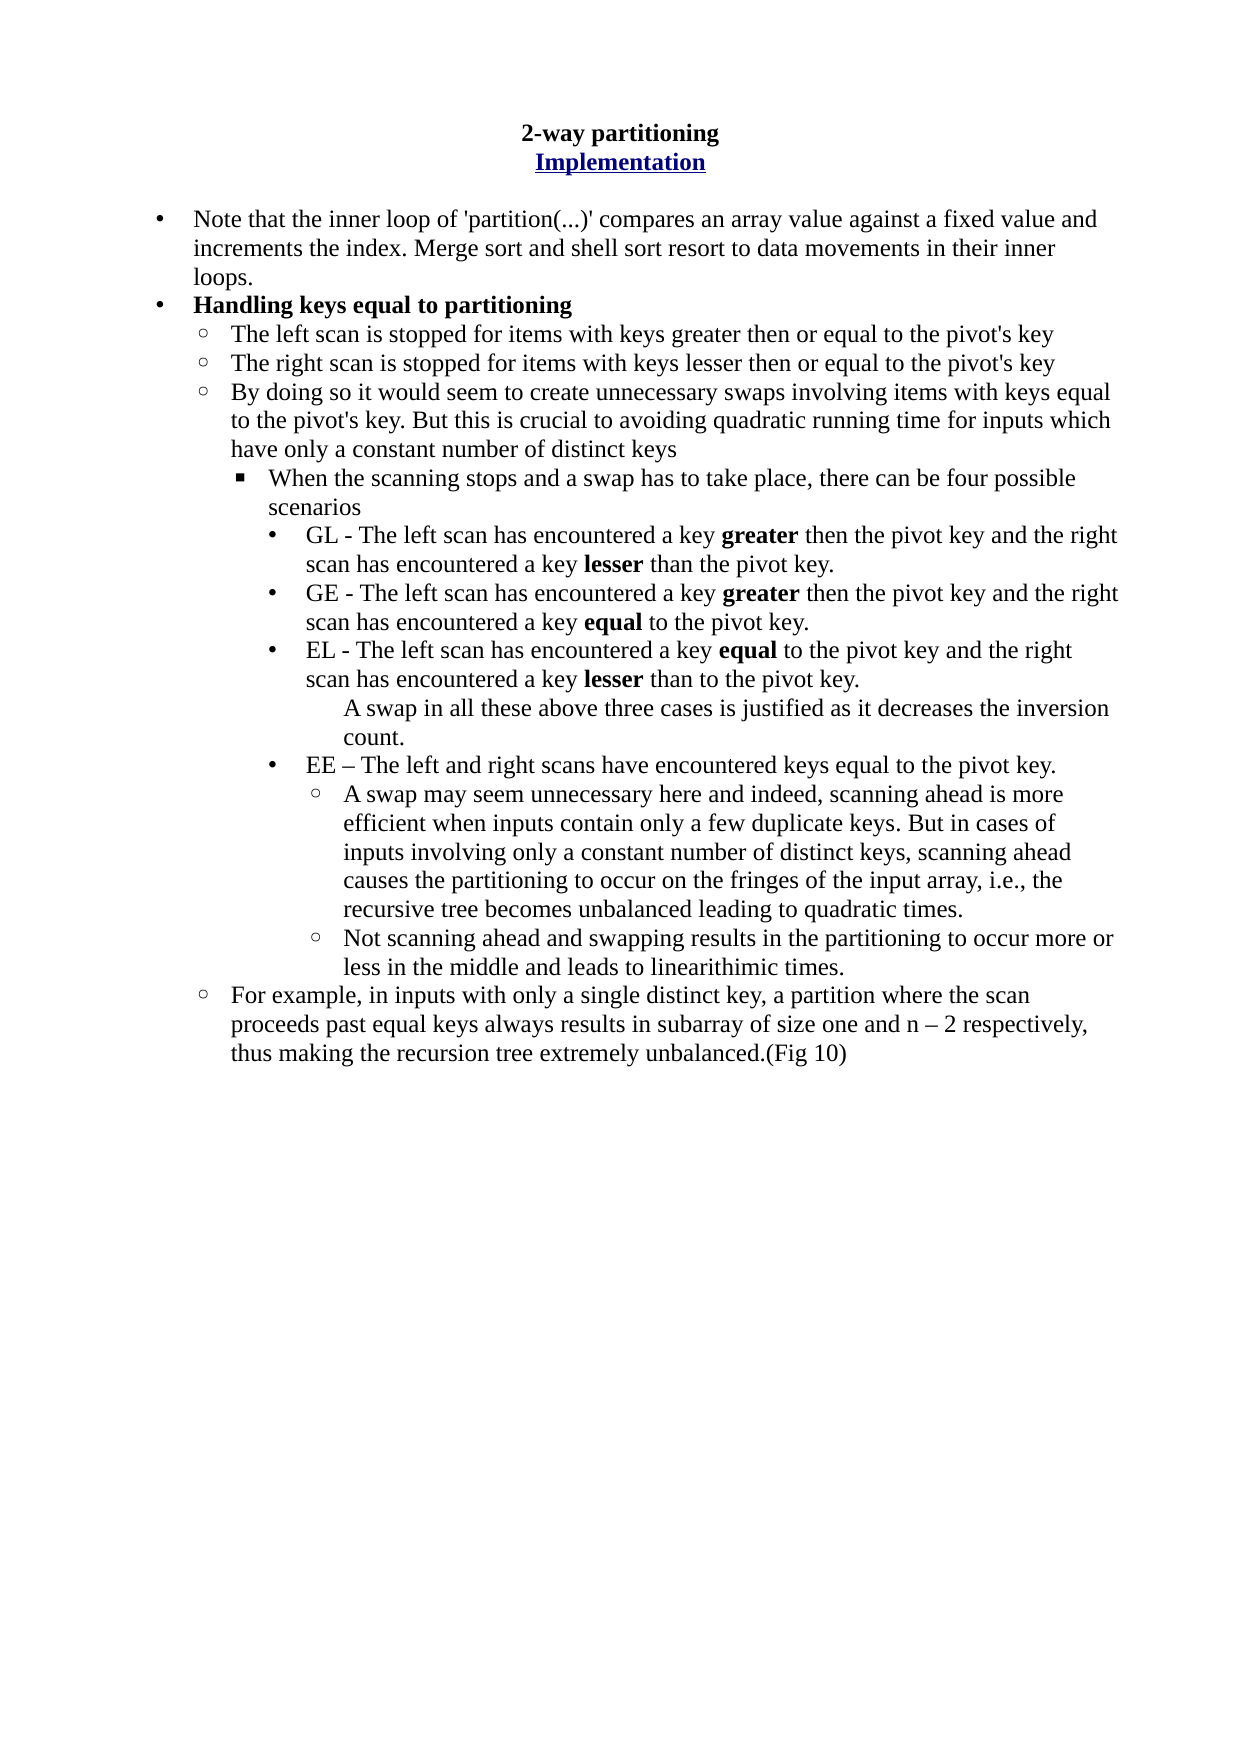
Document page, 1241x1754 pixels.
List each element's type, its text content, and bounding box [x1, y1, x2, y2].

list The left scan is stopped for items with keys greater then or equal to the pivot's key [193, 319, 1122, 348]
list Note that the inner loop of 'partition(...)' compares an array value against a fixed value and increments the index. Merge sort and shell sort resort to data movements in their inner loops. [156, 204, 1122, 291]
text 2-way partitioning [118, 118, 1122, 147]
list By doing so it would seem to create unnecessary swaps involving items with keys equal to the pivot's key. But this is crucial to avoiding quadratic running time for inputs which have only a constant number of distinct keys [193, 377, 1122, 463]
list EE – The left and right scans have encountered keys equal to the pivot key. [268, 751, 1122, 779]
list When the scanning stops and a swap has to take place, there can be four possible scenarios [231, 463, 1122, 521]
list A swap in all these above three cases is justified as it decreases the inversion count. [306, 693, 1122, 751]
list GL - The left scan has encountered a key greater then the pivot key and the right scan has encountered a key lesser than the pivot key. [268, 521, 1122, 578]
list The right scan is stopped for items with keys lesser then or equal to the pivot's key [193, 348, 1122, 377]
list A swap may seem unnecessary here and indeed, scanning ahead is more efficient when inputs contain only a few duplicate keys. But in cases of inputs involving only a constant number of distinct keys, scanning ahead causes the partitioning to occur on the fringes of the input array, i.e., the recursive tree becomes unbalanced leading to quadratic times. [306, 779, 1122, 923]
list GE - The left scan has encountered a key greater then the pivot key and the right scan has encountered a key equal to the pivot key. [268, 578, 1122, 636]
list Handling keys equal to partitioning [156, 291, 1122, 319]
text Implementation [118, 147, 1122, 176]
list For example, in inputs with only a single distinct key, a partition where the scan proceeds past equal keys always results in subarray of size one and n – 2 respectively, thus making the recursion tree extremely unbalanced.(Fig 10) [193, 981, 1122, 1067]
list Not scanning ahead and swapping results in the partitioning to occur more or less in the middle and leads to linearithimic times. [306, 923, 1122, 981]
list EL - The left scan has encountered a key equal to the pivot key and the right scan has encountered a key lesser than to the pivot key. [268, 636, 1122, 693]
